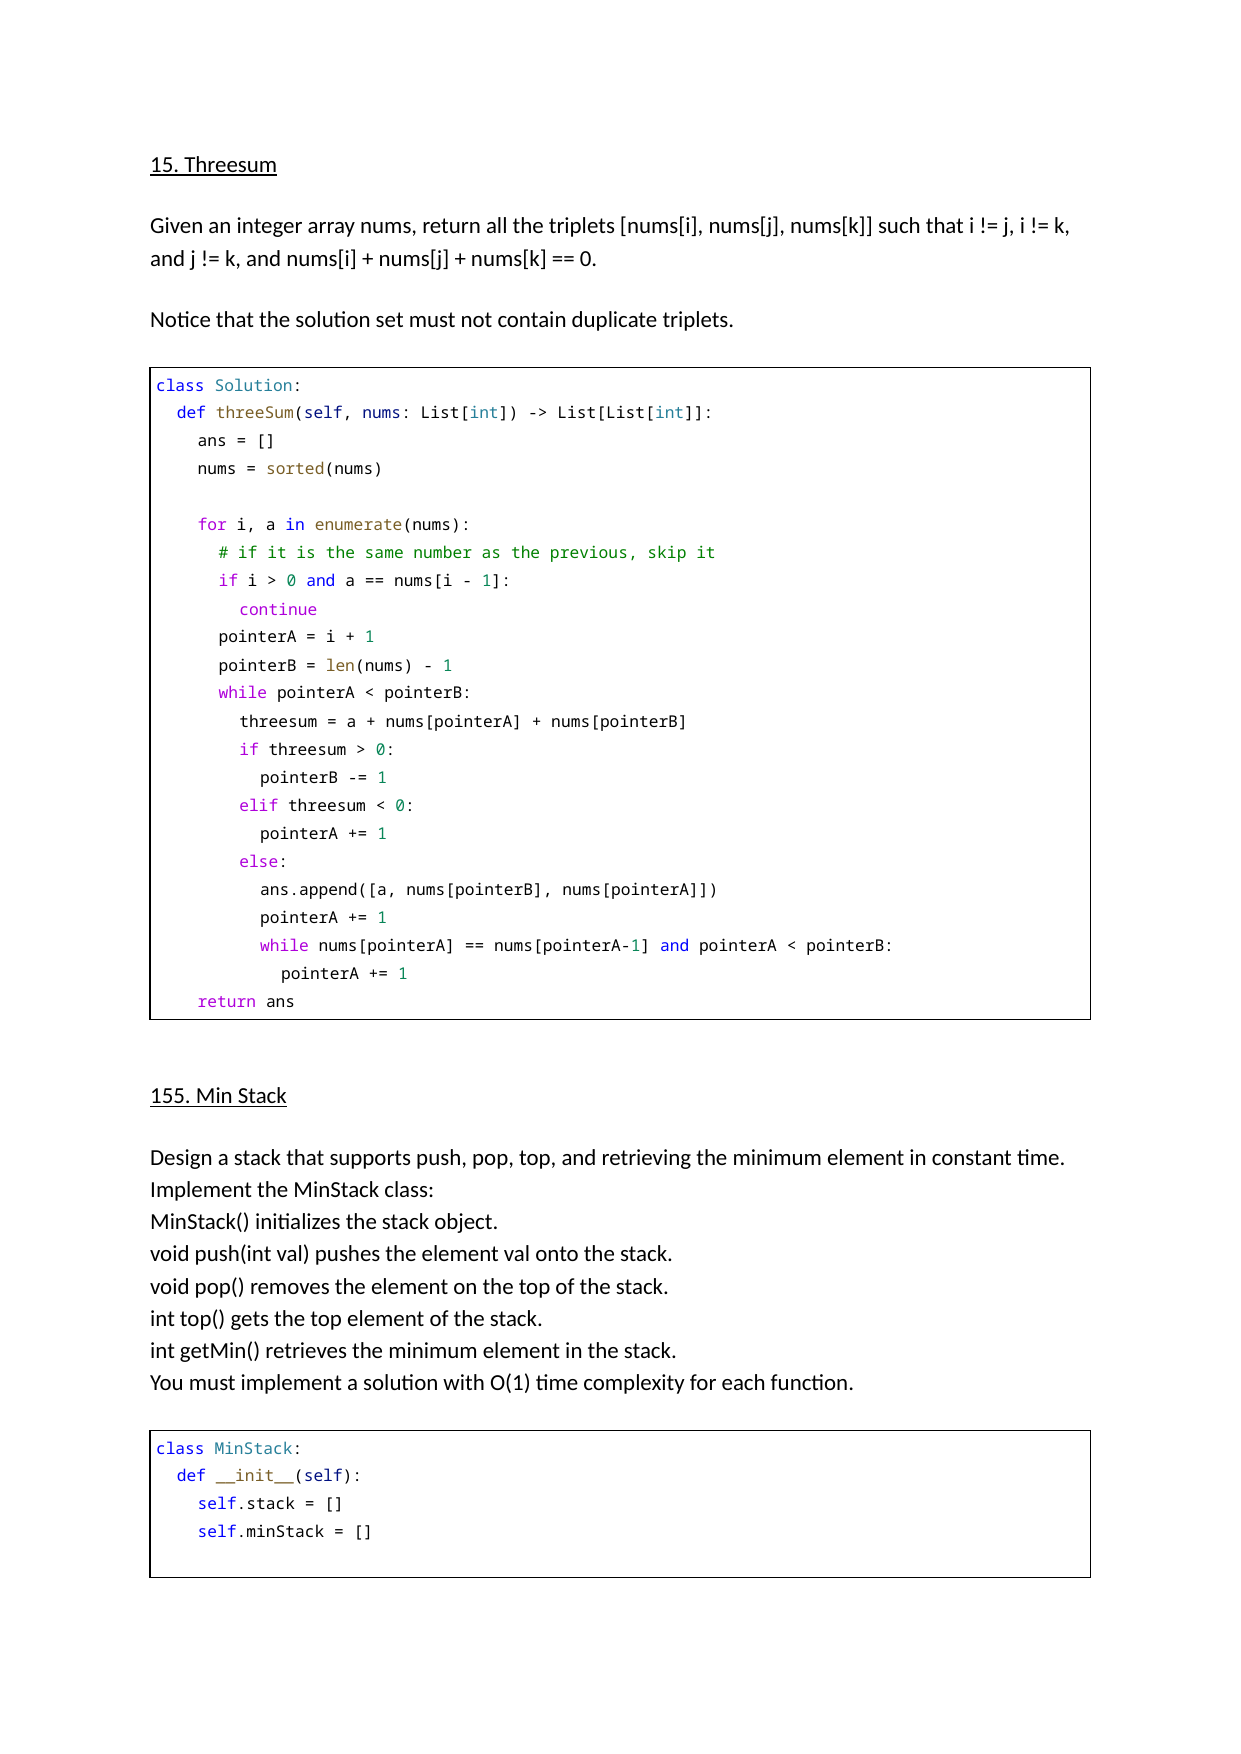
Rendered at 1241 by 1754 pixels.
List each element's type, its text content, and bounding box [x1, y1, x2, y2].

text Notice that the solution set must not contain duplicate triplets. [150, 306, 1090, 333]
text Given an integer array nums, return all the triplets [nums[i], nums[j], nums[k]] such that i != j, i != k, and j != k, and nums[i] + nums[j] + nums[k] == 0. [150, 212, 1090, 272]
table_header class Solution: def threeSum(self, nums: List[int]) -> List[List[int]]: ans = [] nums = sorted(nums) for i, a in enumerate(nums): # if it is the same number as the previous, skip it if i > 0 and a == nums[i - 1]: continue pointerA = i + 1 pointerB = len(nums) - 1 while pointerA < pointerB: threesum = a + nums[pointerA] + nums[pointerB] if threesum > 0: pointerB -= 1 elif threesum < 0: pointerA += 1 else: ans.append([a, nums[pointerB], nums[pointerA]]) pointerA += 1 while nums[pointerA] == nums[pointerA-1] and pointerA < pointerB: pointerA += 1 return ans [151, 368, 1090, 1019]
table_header class MinStack: def __init__(self): self.stack = [] self.minStack = [] [151, 1431, 1090, 1577]
text 155. Min Stack [150, 1081, 1090, 1109]
text 15. Threesum [150, 150, 1090, 178]
text Design a stack that supports push, pop, top, and retrieving the minimum element in constant time. Implement the MinStack class: MinStack() initializes the stack object. void push(int val) pushes the element val onto the stack. void pop() removes the element on the top of the stack. int top() gets the top element of the stack. int getMin() retrieves the minimum element in the stack. You must implement a solution with O(1) time complexity for each function. [150, 1143, 1090, 1396]
